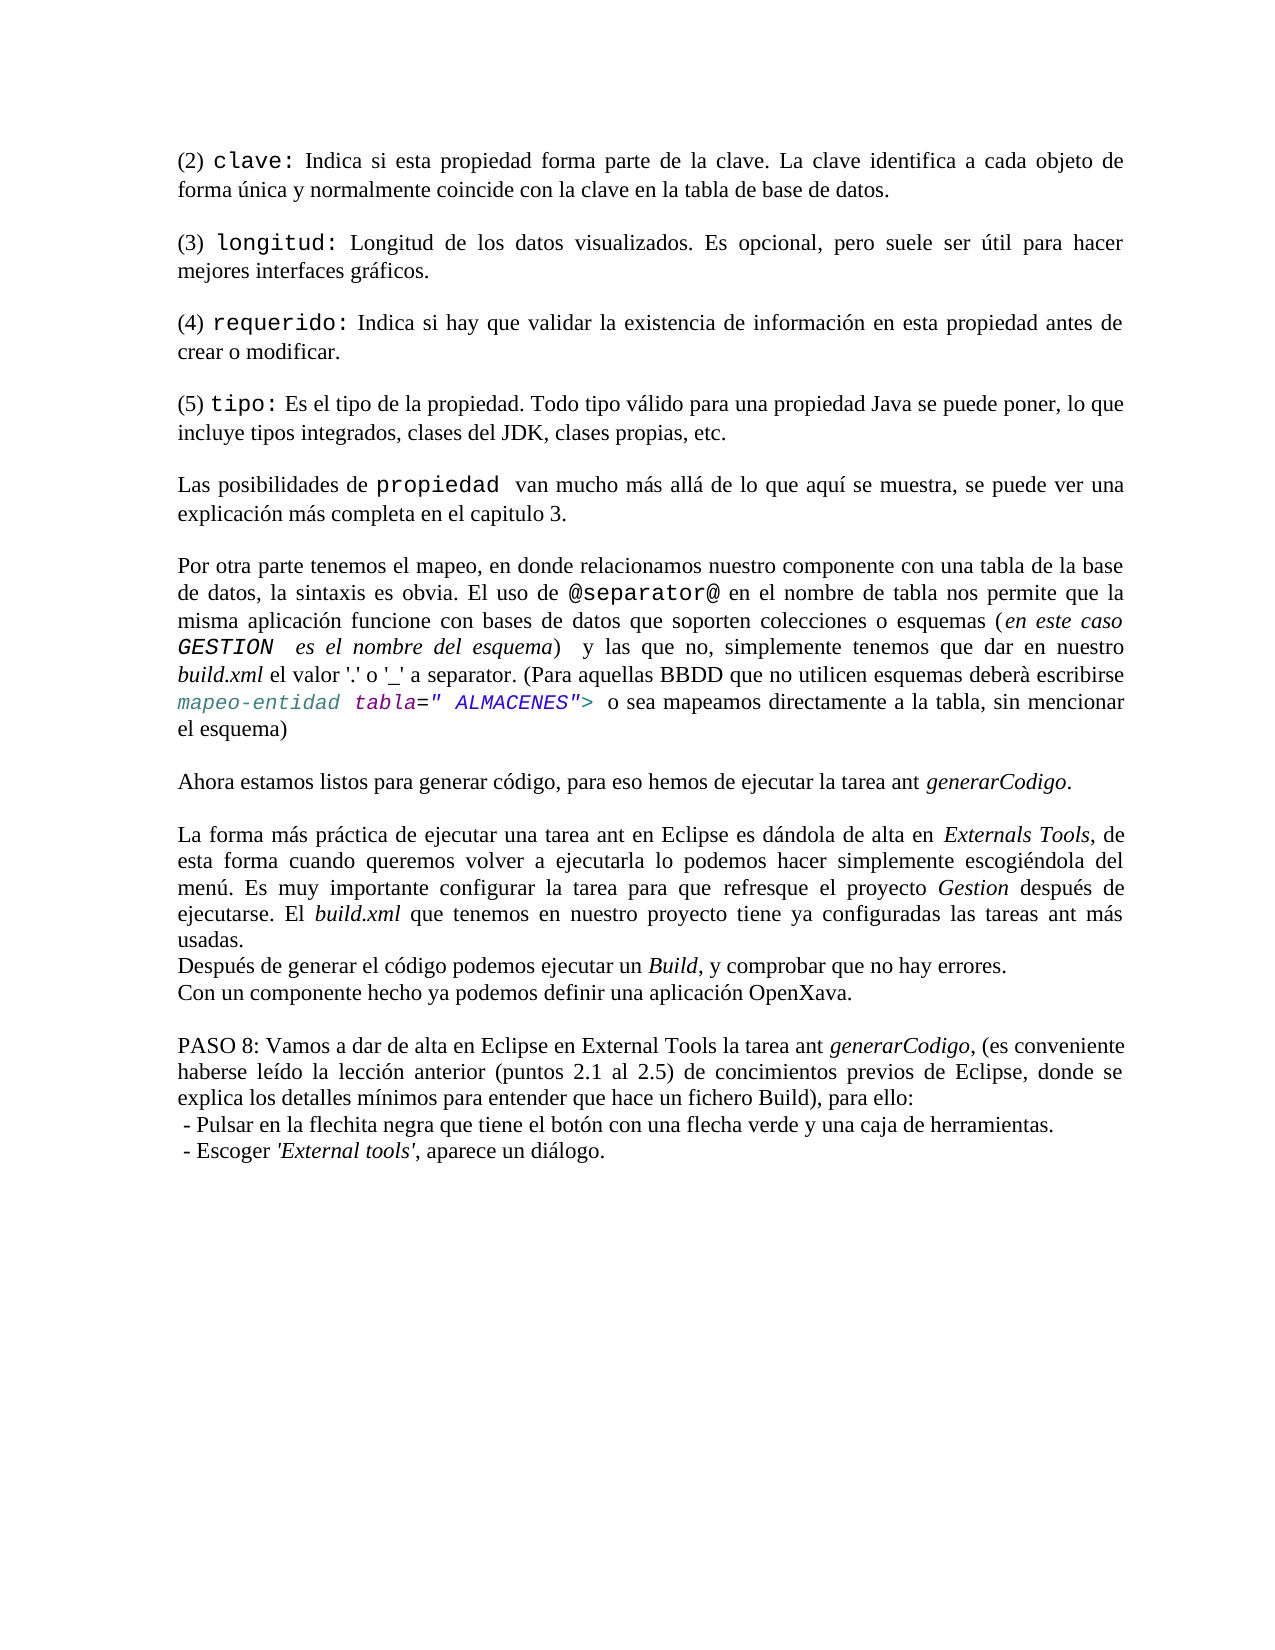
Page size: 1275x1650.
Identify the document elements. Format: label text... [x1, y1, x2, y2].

text Con un componente hecho ya podemos definir una aplicación OpenXava. [177, 979, 1125, 1005]
text (2) clave: Indica si esta propiedad forma parte de la clave. La clave identifica a cada objeto de forma única y normalmente coincide con la clave en la tabla de base de datos. [177, 148, 1125, 202]
text (3) longitud: Longitud de los datos visualizados. Es opcional, pero suele ser útil para hacer mejores interfaces gráficos. [177, 228, 1125, 283]
text La forma más práctica de ejecutar una tarea ant en Eclipse es dándola de alta en Externals Tools, de esta forma cuando queremos volver a ejecutarla lo podemos hacer simplemente escogiéndola del menú. Es muy importante configurar la tarea para que refresque el proyecto Gestion después de ejecutarse. El build.xml que tenemos en nuestro proyecto tiene ya configuradas las tareas ant más usadas. [177, 821, 1125, 953]
text Por otra parte tenemos el mapeo, en donde relacionamos nuestro componente con una tabla de la base de datos, la sintaxis es obvia. El uso de @separator@ en el nombre de tabla nos permite que la misma aplicación funcione con bases de datos que soporten colecciones o esquemas (en este caso GESTION es el nombre del esquema) y las que no, simplemente tenemos que dar en nuestro build.xml el valor '.' o '_' a separator. (Para aquellas BBDD que no utilicen esquemas deberà escribirse mapeo-entidad tabla=" ALMACENES"> o sea mapeamos directamente a la tabla, sin mencionar el esquema) [177, 552, 1125, 742]
text - Pulsar en la flechita negra que tiene el botón con una flecha verde y una caja de herramientas. [177, 1111, 1125, 1137]
text (4) requerido: Indica si hay que validar la existencia de información en esta propiedad antes de crear o modificar. [177, 309, 1125, 364]
text Las posibilidades de propiedad van mucho más allá de lo que aquí se muestra, se puede ver una explicación más completa en el capitulo 3. [177, 471, 1125, 526]
text Ahora estamos listos para generar código, para eso hemos de ejecutar la tarea ant generarCodigo. [177, 768, 1125, 794]
text PASO 8: Vamos a dar de alta en Eclipse en External Tools la tarea ant generarCodigo, (es conveniente haberse leído la lección anterior (puntos 2.1 al 2.5) de concimientos previos de Eclipse, donde se explica los detalles mínimos para entender que hace un fichero Build), para ello: [177, 1032, 1125, 1111]
text Después de generar el código podemos ejecutar un Build, y comprobar que no hay errores. [177, 953, 1125, 979]
text (5) tipo: Es el tipo de la propiedad. Todo tipo válido para una propiedad Java se puede poner, lo que incluye tipos integrados, clases del JDK, clases propias, etc. [177, 390, 1125, 445]
text - Escoger 'External tools', aparece un diálogo. [177, 1137, 1125, 1163]
